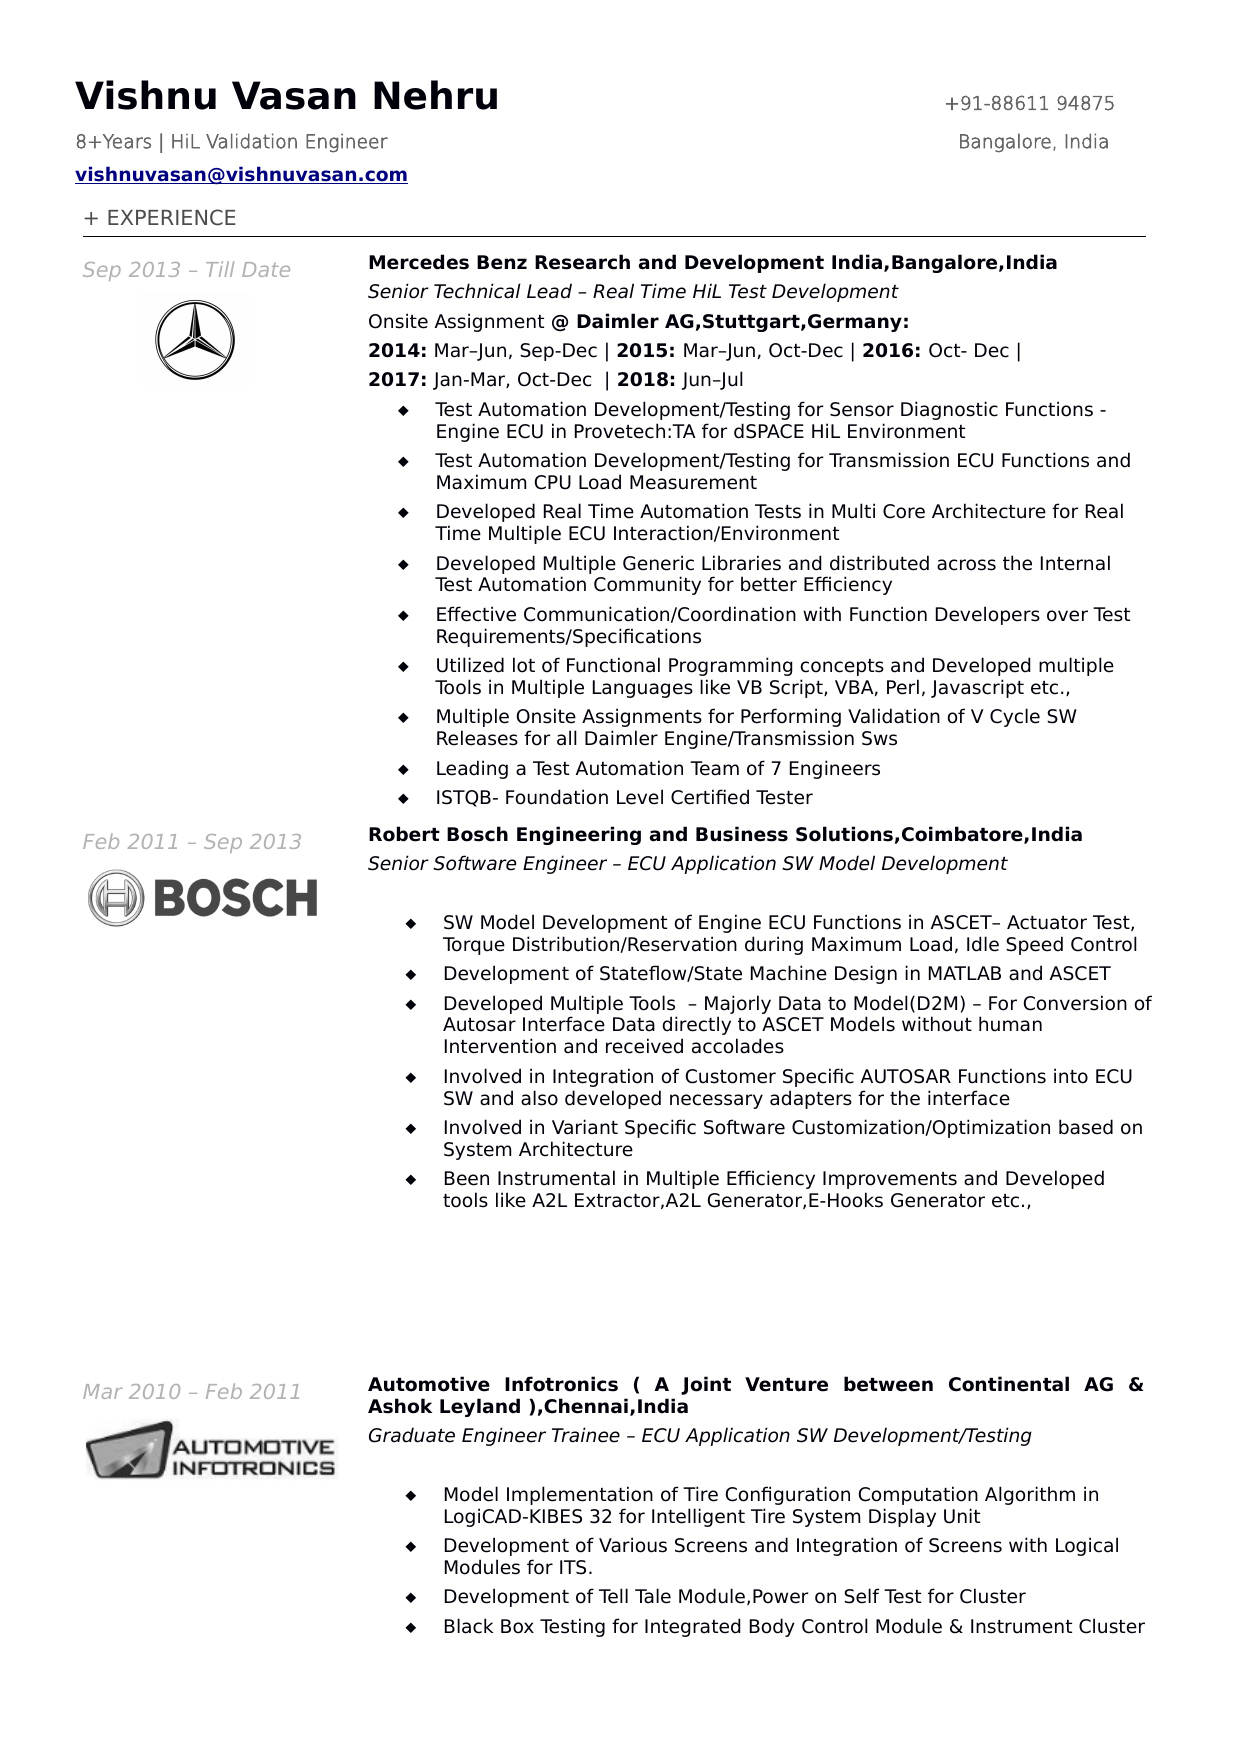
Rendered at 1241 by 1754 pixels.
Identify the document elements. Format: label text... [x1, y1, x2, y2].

table_cell Mar 2010 – Feb 2011 [75, 1366, 360, 1645]
picture [85, 1406, 339, 1506]
table_header Vishnu Vasan Nehru +91-88611 94875 8+Years | HiL Validation Engineer Bangalore, India vishnuvasan@vishnuvasan.com [75, 75, 1153, 198]
table_cell Robert Bosch Engineering and Business Solutions,Coimbatore,India Senior Software Engineer – ECU Application SW Model Development SW Model Development of Engine ECU Functions in ASCET– Actuator Test, Torque Distribution/Reservation during Maximum Load, Idle Speed Control Development of Stateflow/State Machine Design in MATLAB and ASCET Developed Multiple Tools – Majorly Data to Model(D2M) – For Conversion of Autosar Interface Data directly to ASCET Models without human Intervention and received accolades Involved in Integration of Customer Specific AUTOSAR Functions into ECU SW and also developed necessary adapters for the interface Involved in Variant Specific Software Customization/Optimization based on System Architecture Been Instrumental in Multiple Efficiency Improvements and Developed tools like A2L Extractor,A2L Generator,E-Hooks Generator etc., [360, 816, 1153, 1366]
table_cell + EXPERIENCE [75, 198, 1153, 244]
table_cell Automotive Infotronics ( A Joint Venture between Continental AG & Ashok Leyland ),Chennai,India Graduate Engineer Trainee – ECU Application SW Development/Testing Model Implementation of Tire Configuration Computation Algorithm in LogiCAD-KIBES 32 for Intelligent Tire System Display Unit Development of Various Screens and Integration of Screens with Logical Modules for ITS. Development of Tell Tale Module,Power on Self Test for Cluster Black Box Testing for Integrated Body Control Module & Instrument Cluster [360, 1366, 1153, 1645]
table_cell Feb 2011 – Sep 2013 [75, 816, 360, 1366]
picture [139, 292, 251, 387]
table_cell Sep 2013 – Till Date [75, 244, 360, 816]
table_cell Mercedes Benz Research and Development India,Bangalore,India Senior Technical Lead – Real Time HiL Test Development Onsite Assignment @ Daimler AG,Stuttgart,Germany: 2014: Mar–Jun, Sep-Dec | 2015: Mar–Jun, Oct-Dec | 2016: Oct- Dec | 2017: Jan-Mar, Oct-Dec | 2018: Jun–Jul Test Automation Development/Testing for Sensor Diagnostic Functions - Engine ECU in Provetech:TA for dSPACE HiL Environment Test Automation Development/Testing for Transmission ECU Functions and Maximum CPU Load Measurement Developed Real Time Automation Tests in Multi Core Architecture for Real Time Multiple ECU Interaction/Environment Developed Multiple Generic Libraries and distributed across the Internal Test Automation Community for better Efficiency Effective Communication/Coordination with Function Developers over Test Requirements/Specifications Utilized lot of Functional Programming concepts and Developed multiple Tools in Multiple Languages like VB Script, VBA, Perl, Javascript etc., Multiple Onsite Assignments for Performing Validation of V Cycle SW Releases for all Daimler Engine/Transmission Sws Leading a Test Automation Team of 7 Engineers ISTQB- Foundation Level Certified Tester [360, 244, 1153, 816]
picture [87, 866, 323, 929]
